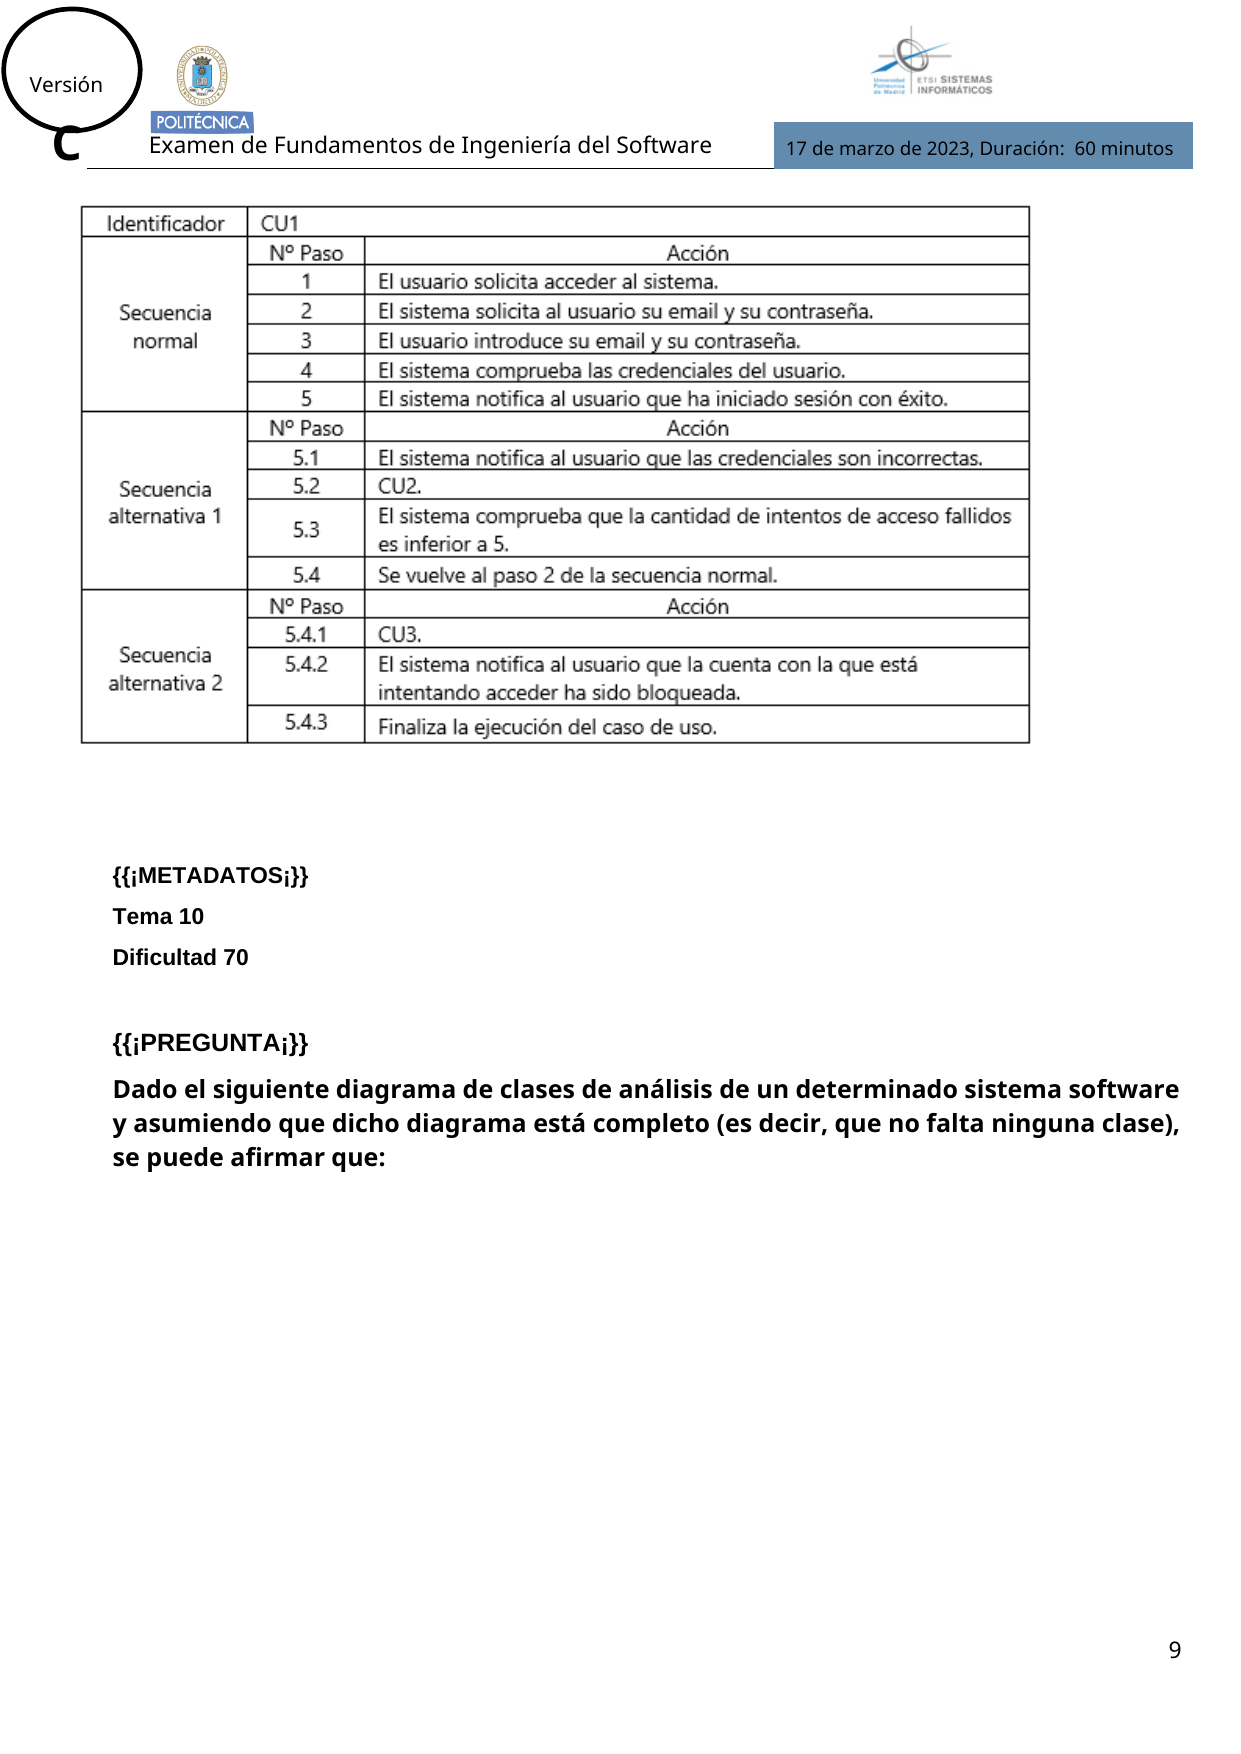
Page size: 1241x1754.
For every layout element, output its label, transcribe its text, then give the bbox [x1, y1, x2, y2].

text Dificultad 70 [112, 944, 1181, 970]
text {{¡METADATOS¡}} [112, 862, 1181, 888]
text {{¡PREGUNTA¡}} [112, 1028, 1181, 1057]
text Dado el siguiente diagrama de clases de análisis de un determinado sistema software y asumiendo que dicho diagrama está completo (es decir, que no falta ninguna clase), se puede afirmar que: [112, 1071, 1181, 1173]
text Tema 10 [112, 903, 1181, 929]
